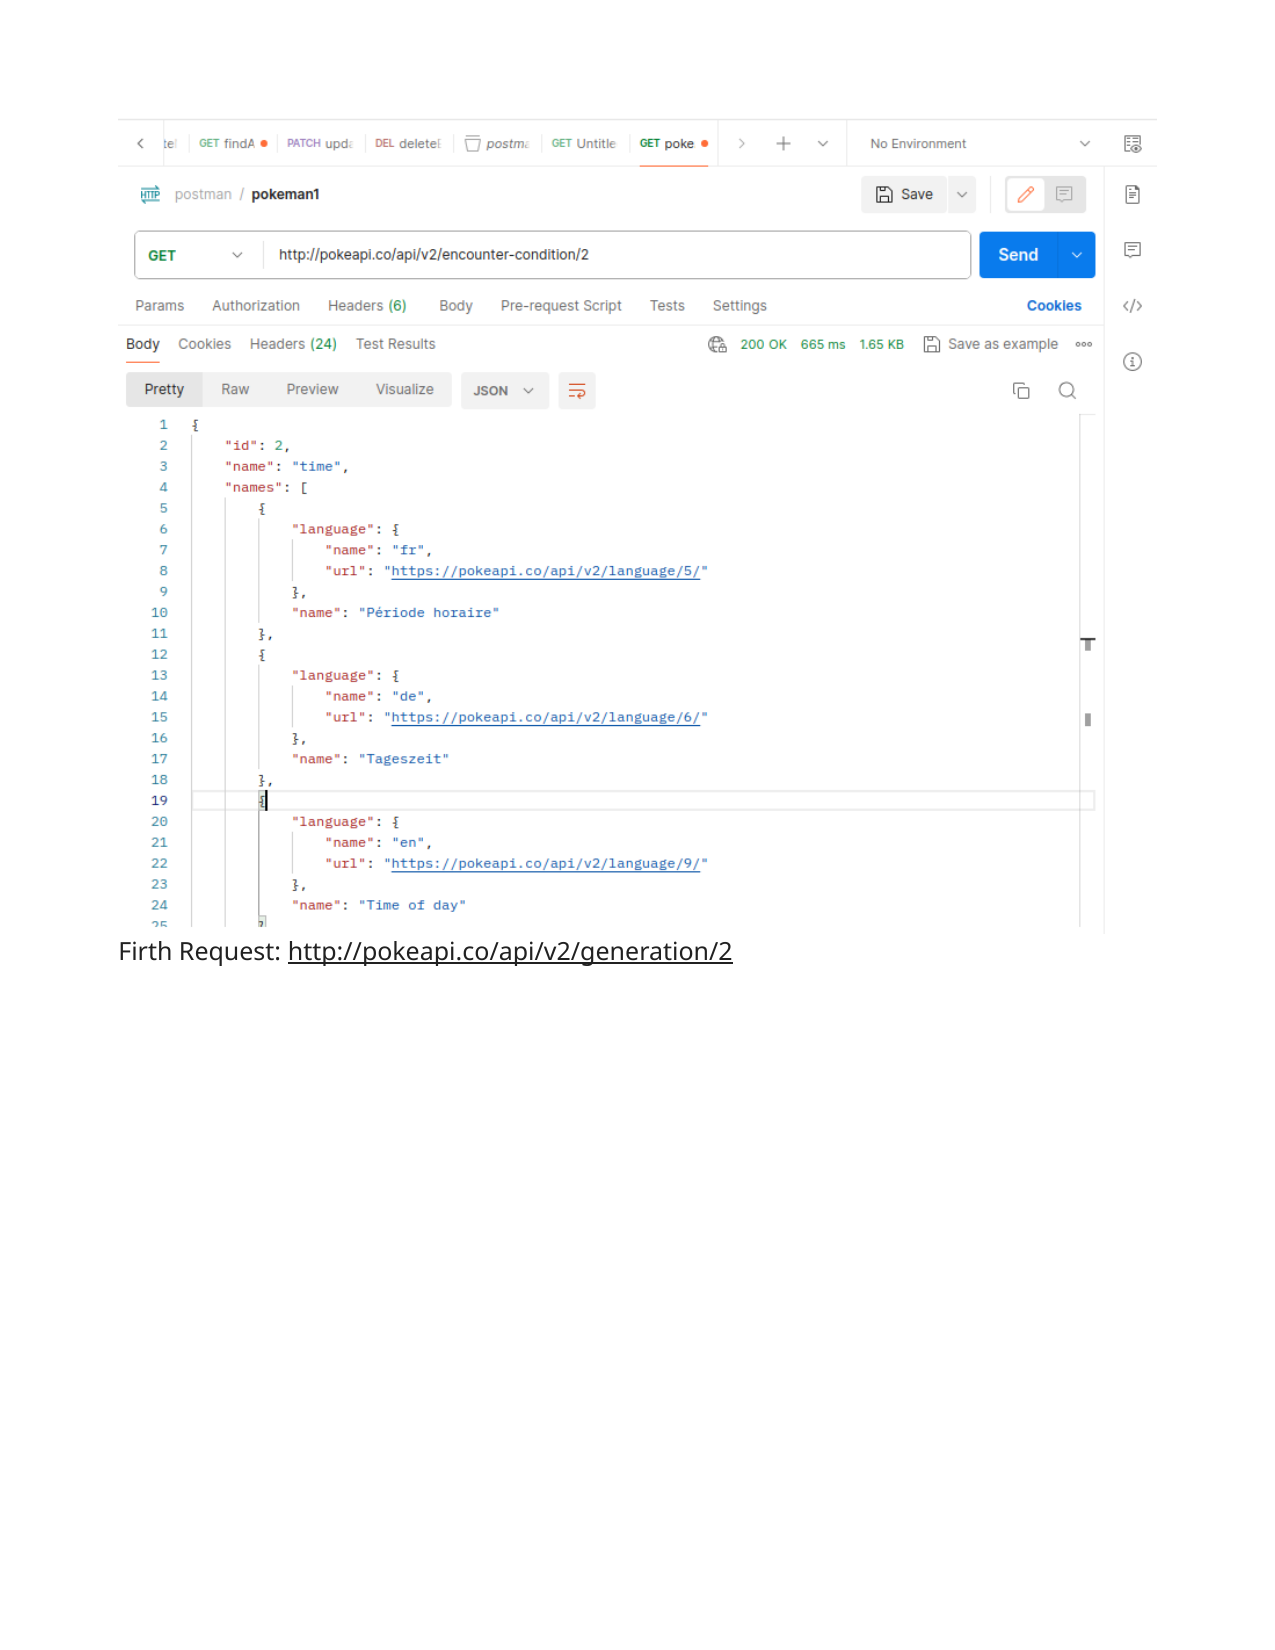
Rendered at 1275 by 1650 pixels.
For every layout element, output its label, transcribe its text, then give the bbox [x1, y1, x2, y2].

text Firth Request: http://pokeapi.co/api/v2/generation/2 [118, 934, 1157, 967]
picture [118, 118, 1157, 934]
